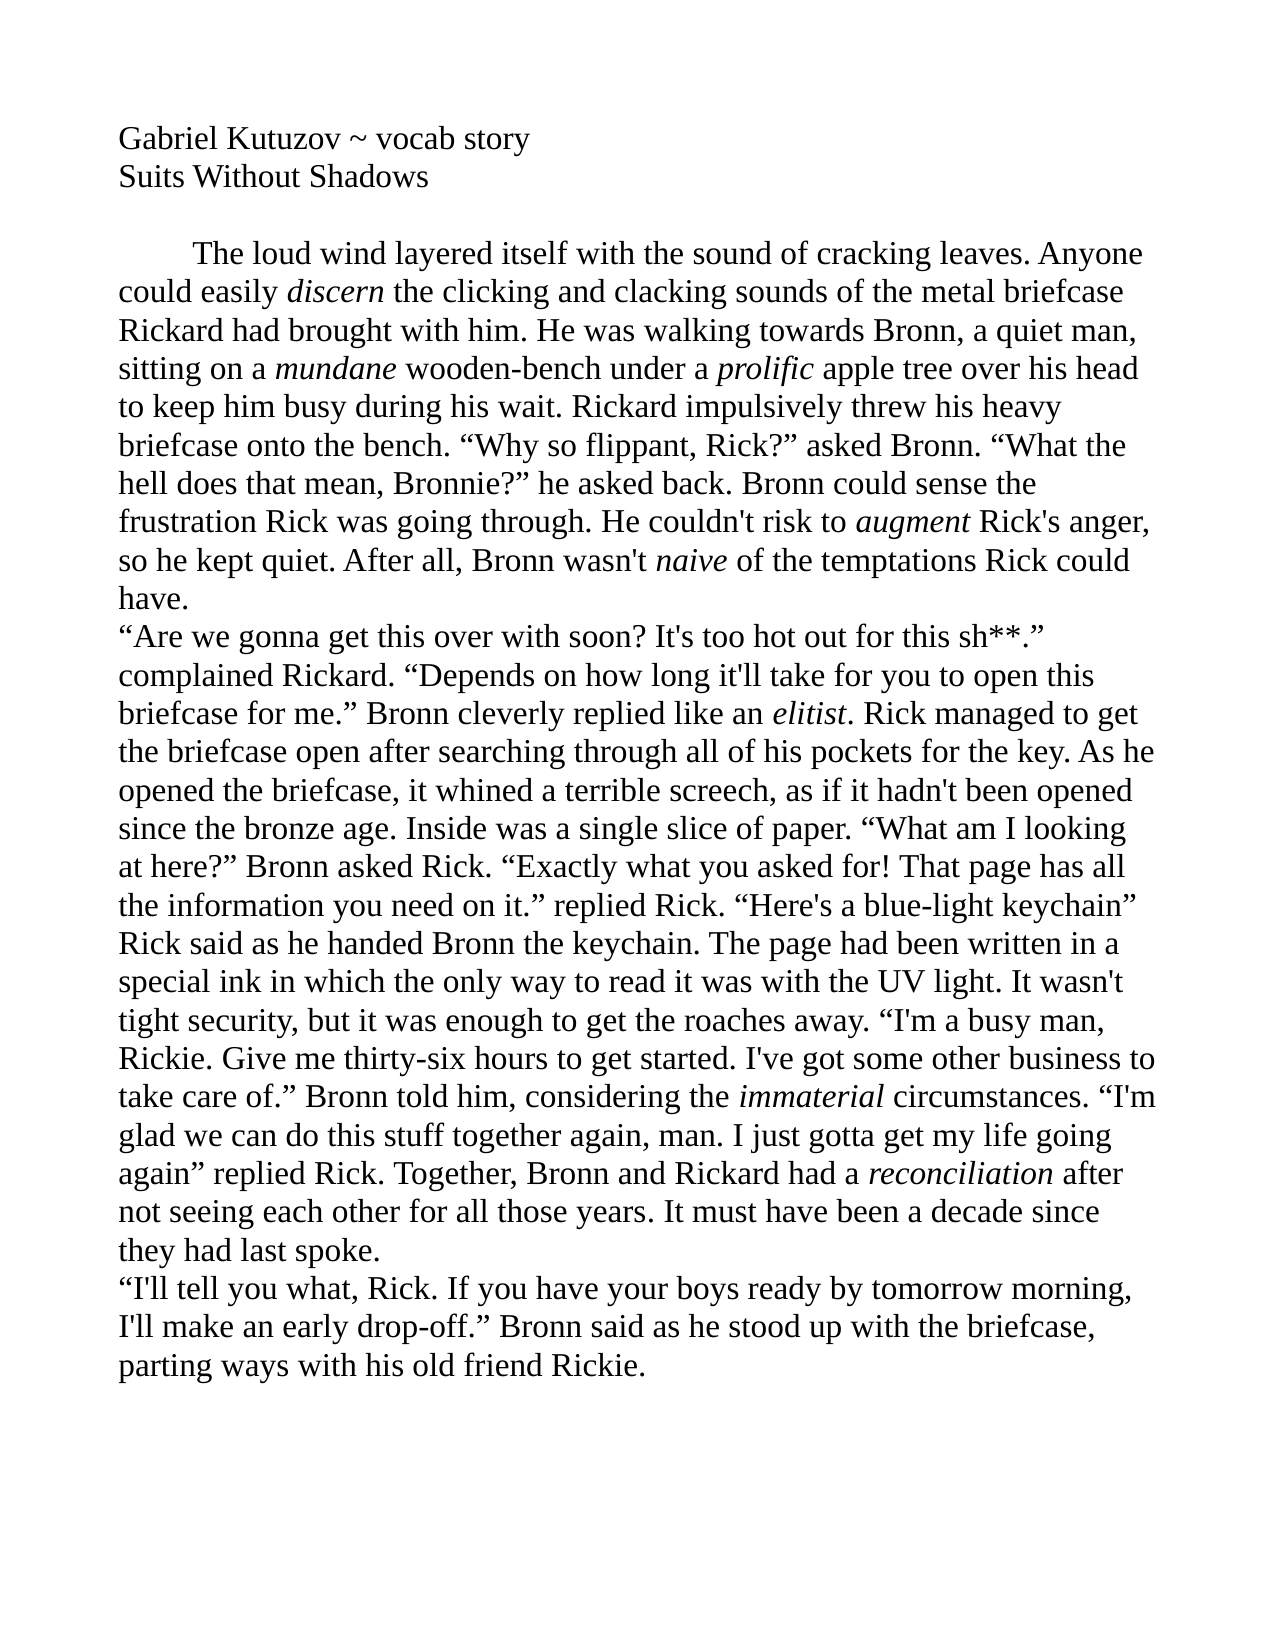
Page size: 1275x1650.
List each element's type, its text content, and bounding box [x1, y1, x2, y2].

text “I'll tell you what, Rick. If you have your boys ready by tomorrow morning, I'll make an early drop-off.” Bronn said as he stood up with the briefcase, parting ways with his old friend Rickie. [118, 1268, 1157, 1383]
text Gabriel Kutuzov ~ vocab story [118, 118, 1157, 156]
text “Are we gonna get this over with soon? It's too hot out for this sh**.” complained Rickard. “Depends on how long it'll take for you to open this briefcase for me.” Bronn cleverly replied like an elitist. Rick managed to get the briefcase open after searching through all of his pockets for the key. As he opened the briefcase, it whined a terrible screech, as if it hadn't been opened since the bronze age. Inside was a single slice of paper. “What am I looking at here?” Bronn asked Rick. “Exactly what you asked for! That page has all the information you need on it.” replied Rick. “Here's a blue-light keychain” Rick said as he handed Bronn the keychain. The page had been written in a special ink in which the only way to read it was with the UV light. It wasn't tight security, but it was enough to get the roaches away. “I'm a busy man, Rickie. Give me thirty-six hours to get started. I've got some other business to take care of.” Bronn told him, considering the immaterial circumstances. “I'm glad we can do this stuff together again, man. I just gotta get my life going again” replied Rick. Together, Bronn and Rickard had a reconciliation after not seeing each other for all those years. It must have been a decade since they had last spoke. [118, 616, 1157, 1268]
text Suits Without Shadows [118, 156, 1157, 195]
text The loud wind layered itself with the sound of cracking leaves. Anyone could easily discern the clicking and clacking sounds of the metal briefcase Rickard had brought with him. He was walking towards Bronn, a quiet man, sitting on a mundane wooden-bench under a prolific apple tree over his head to keep him busy during his wait. Rickard impulsively threw his heavy briefcase onto the bench. “Why so flippant, Rick?” asked Bronn. “What the hell does that mean, Bronnie?” he asked back. Bronn could sense the frustration Rick was going through. He couldn't risk to augment Rick's anger, so he kept quiet. After all, Bronn wasn't naive of the temptations Rick could have. [118, 233, 1157, 616]
